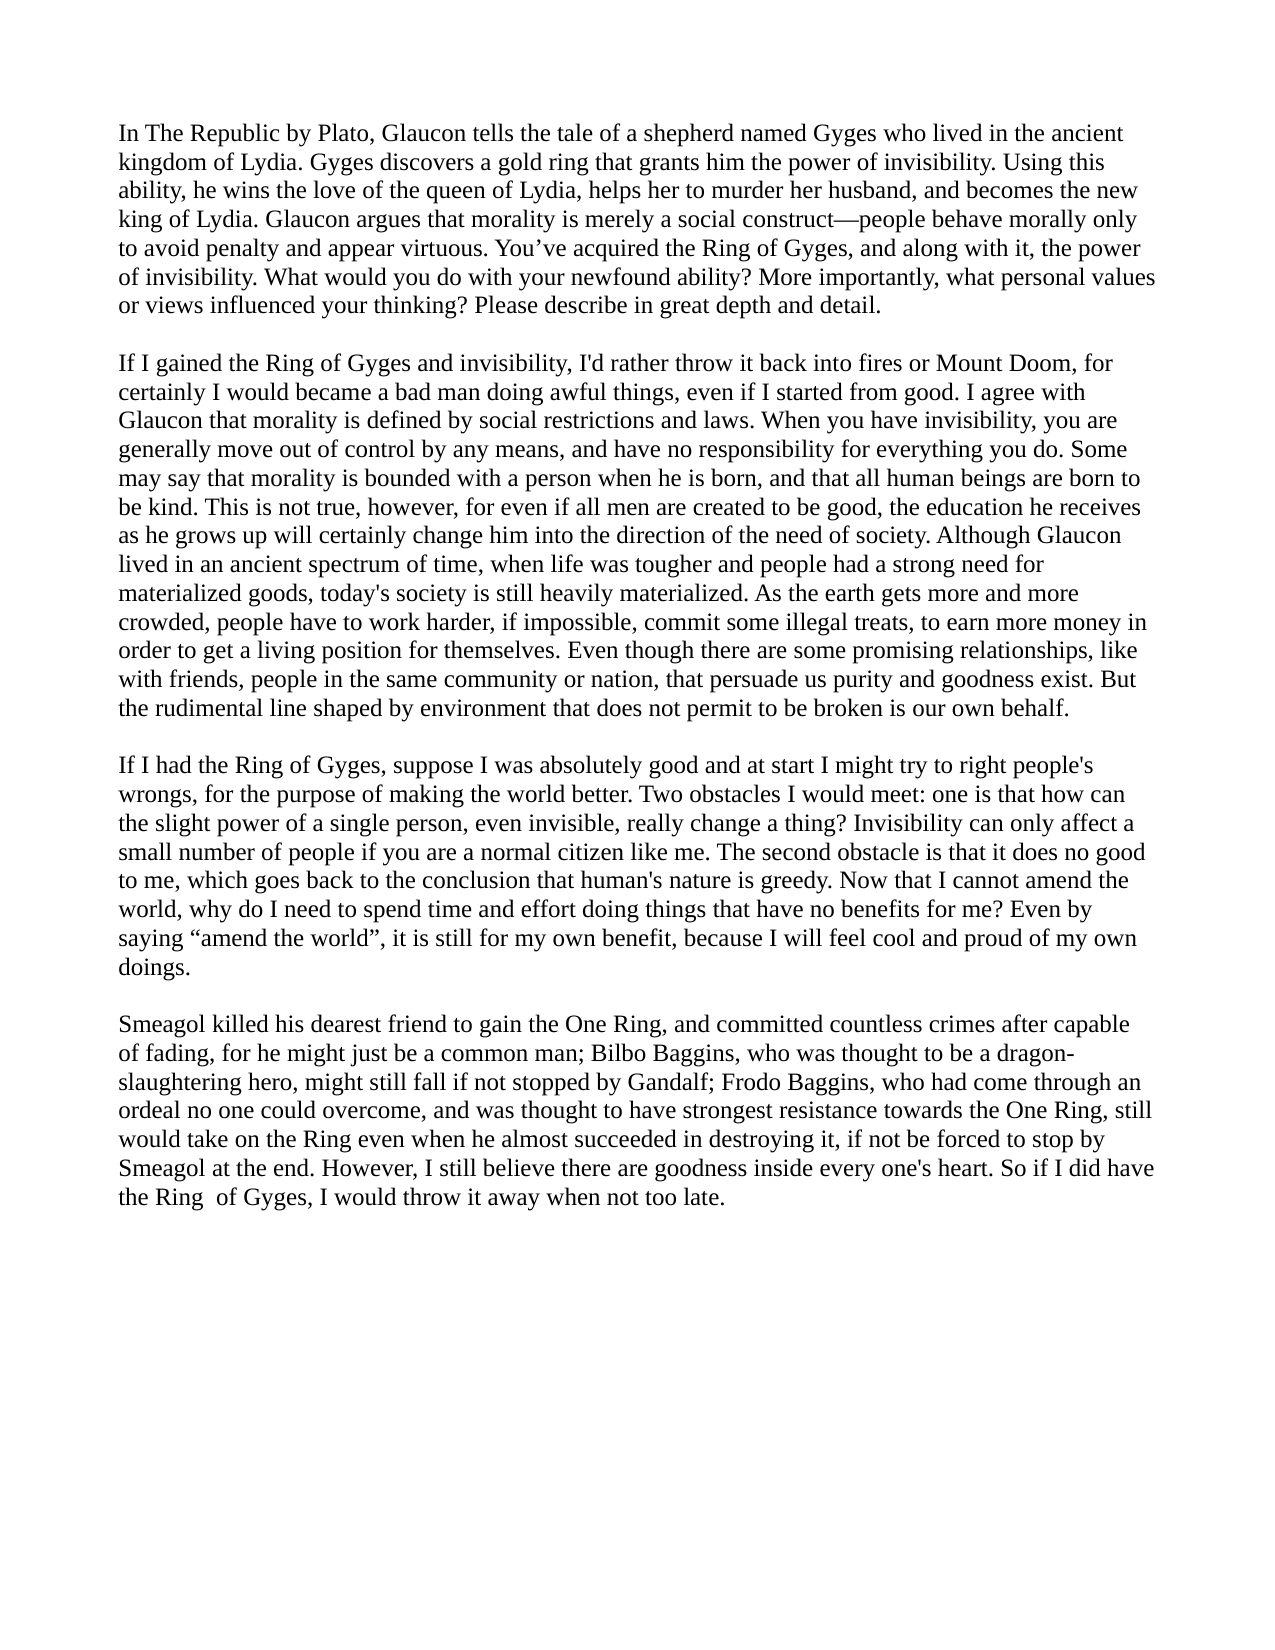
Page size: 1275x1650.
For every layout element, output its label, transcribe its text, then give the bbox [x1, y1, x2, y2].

text Smeagol killed his dearest friend to gain the One Ring, and committed countless crimes after capable of fading, for he might just be a common man; Bilbo Baggins, who was thought to be a dragon-slaughtering hero, might still fall if not stopped by Gandalf; Frodo Baggins, who had come through an ordeal no one could overcome, and was thought to have strongest resistance towards the One Ring, still would take on the Ring even when he almost succeeded in destroying it, if not be forced to stop by Smeagol at the end. However, I still believe there are goodness inside every one's heart. So if I did have the Ring of Gyges, I would throw it away when not too late. [118, 1009, 1157, 1211]
text In The Republic by Plato, Glaucon tells the tale of a shepherd named Gyges who lived in the ancient kingdom of Lydia. Gyges discovers a gold ring that grants him the power of invisibility. Using this ability, he wins the love of the queen of Lydia, helps her to murder her husband, and becomes the new king of Lydia. Glaucon argues that morality is merely a social construct—people behave morally only to avoid penalty and appear virtuous. You’ve acquired the Ring of Gyges, and along with it, the power of invisibility. What would you do with your newfound ability? More importantly, what personal values or views influenced your thinking? Please describe in great depth and detail. [118, 118, 1157, 319]
text If I had the Ring of Gyges, suppose I was absolutely good and at start I might try to right people's wrongs, for the purpose of making the world better. Two obstacles I would meet: one is that how can the slight power of a single person, even invisible, really change a thing? Invisibility can only affect a small number of people if you are a normal citizen like me. The second obstacle is that it does no good to me, which goes back to the conclusion that human's nature is greedy. Now that I cannot amend the world, why do I need to spend time and effort doing things that have no benefits for me? Even by saying “amend the world”, it is still for my own benefit, because I will feel cool and proud of my own doings. [118, 751, 1157, 981]
text If I gained the Ring of Gyges and invisibility, I'd rather throw it back into fires or Mount Doom, for certainly I would became a bad man doing awful things, even if I started from good. I agree with Glaucon that morality is defined by social restrictions and laws. When you have invisibility, you are generally move out of control by any means, and have no responsibility for everything you do. Some may say that morality is bounded with a person when he is born, and that all human beings are born to be kind. This is not true, however, for even if all men are created to be good, the education he receives as he grows up will certainly change him into the direction of the need of society. Although Glaucon lived in an ancient spectrum of time, when life was tougher and people had a strong need for materialized goods, today's society is still heavily materialized. As the earth gets more and more crowded, people have to work harder, if impossible, commit some illegal treats, to earn more money in order to get a living position for themselves. Even though there are some promising relationships, like with friends, people in the same community or nation, that persuade us purity and goodness exist. But the rudimental line shaped by environment that does not permit to be broken is our own behalf. [118, 348, 1157, 722]
